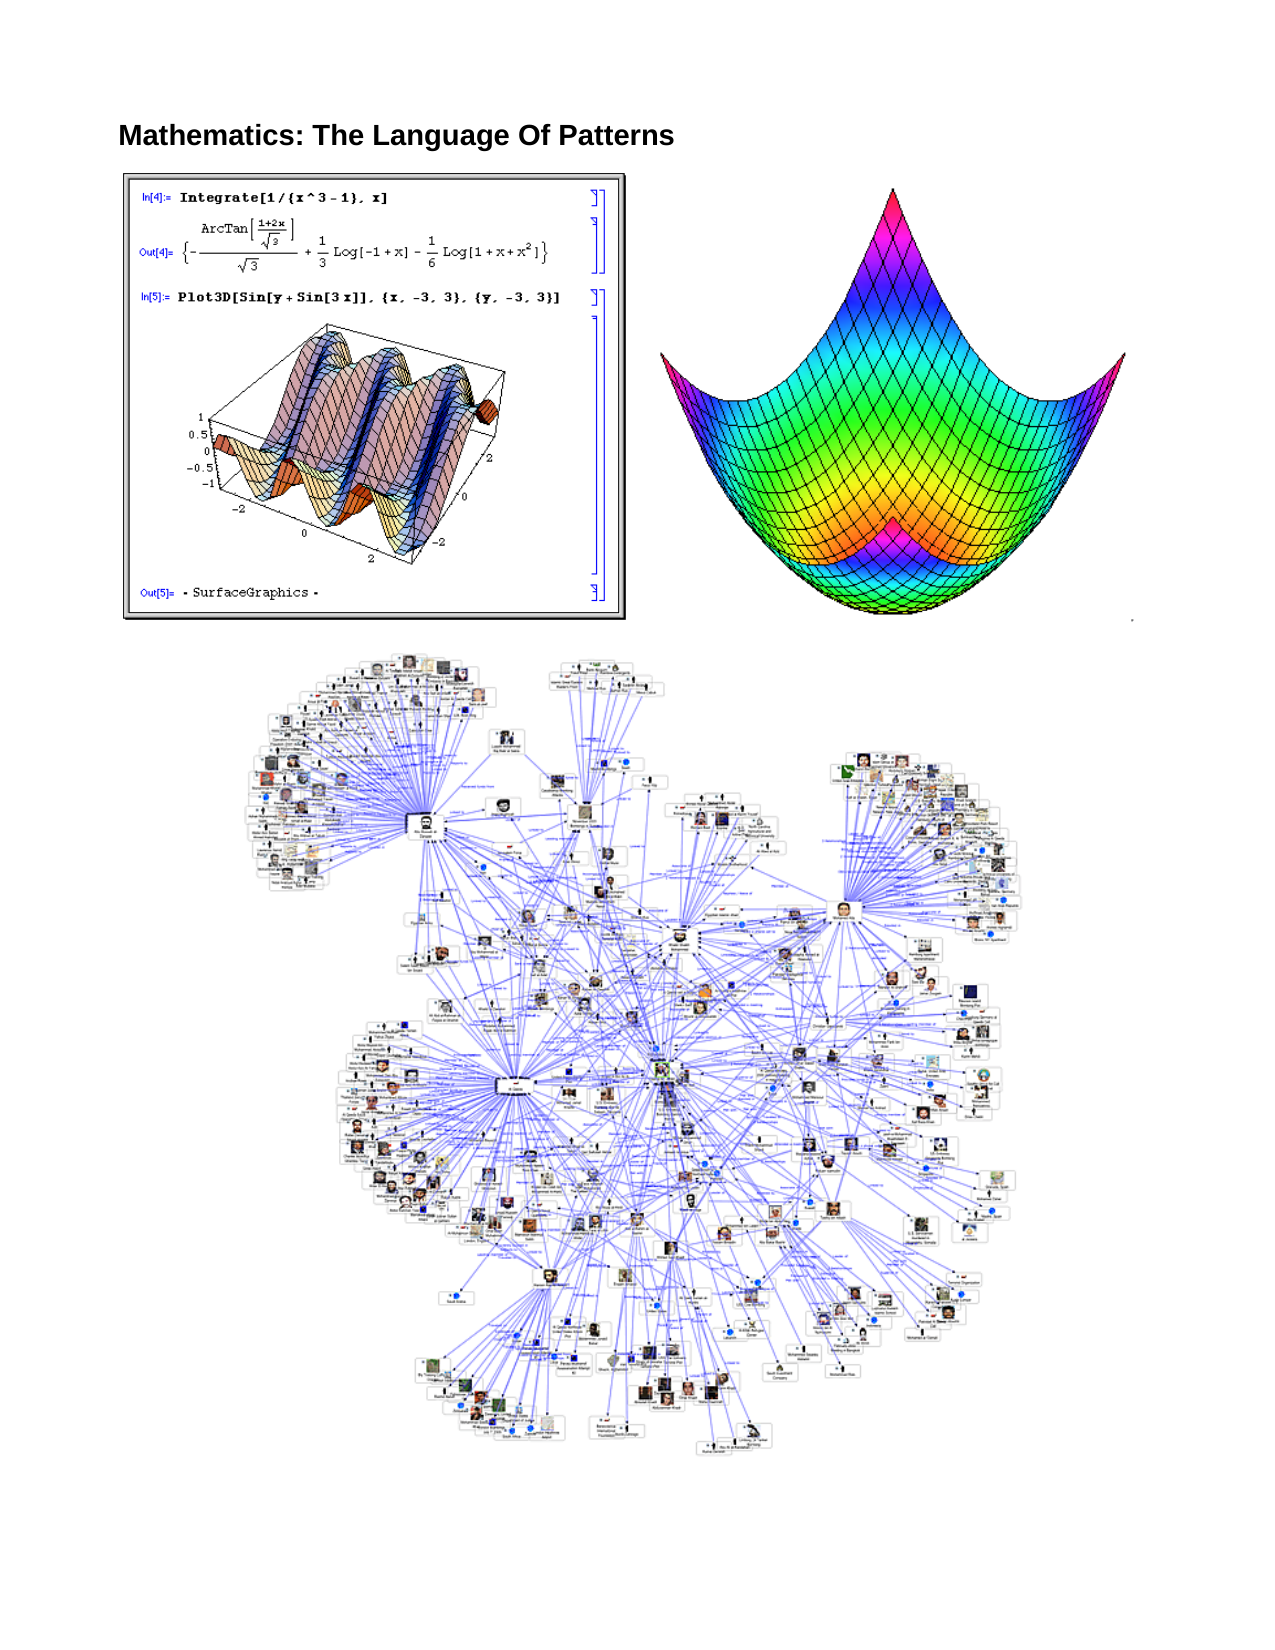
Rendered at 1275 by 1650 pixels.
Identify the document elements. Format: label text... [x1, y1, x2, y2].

picture [122, 172, 627, 621]
picture [652, 180, 1134, 622]
subtitle Mathematics: The Language Of Patterns [118, 118, 1157, 152]
picture [243, 652, 1024, 1458]
